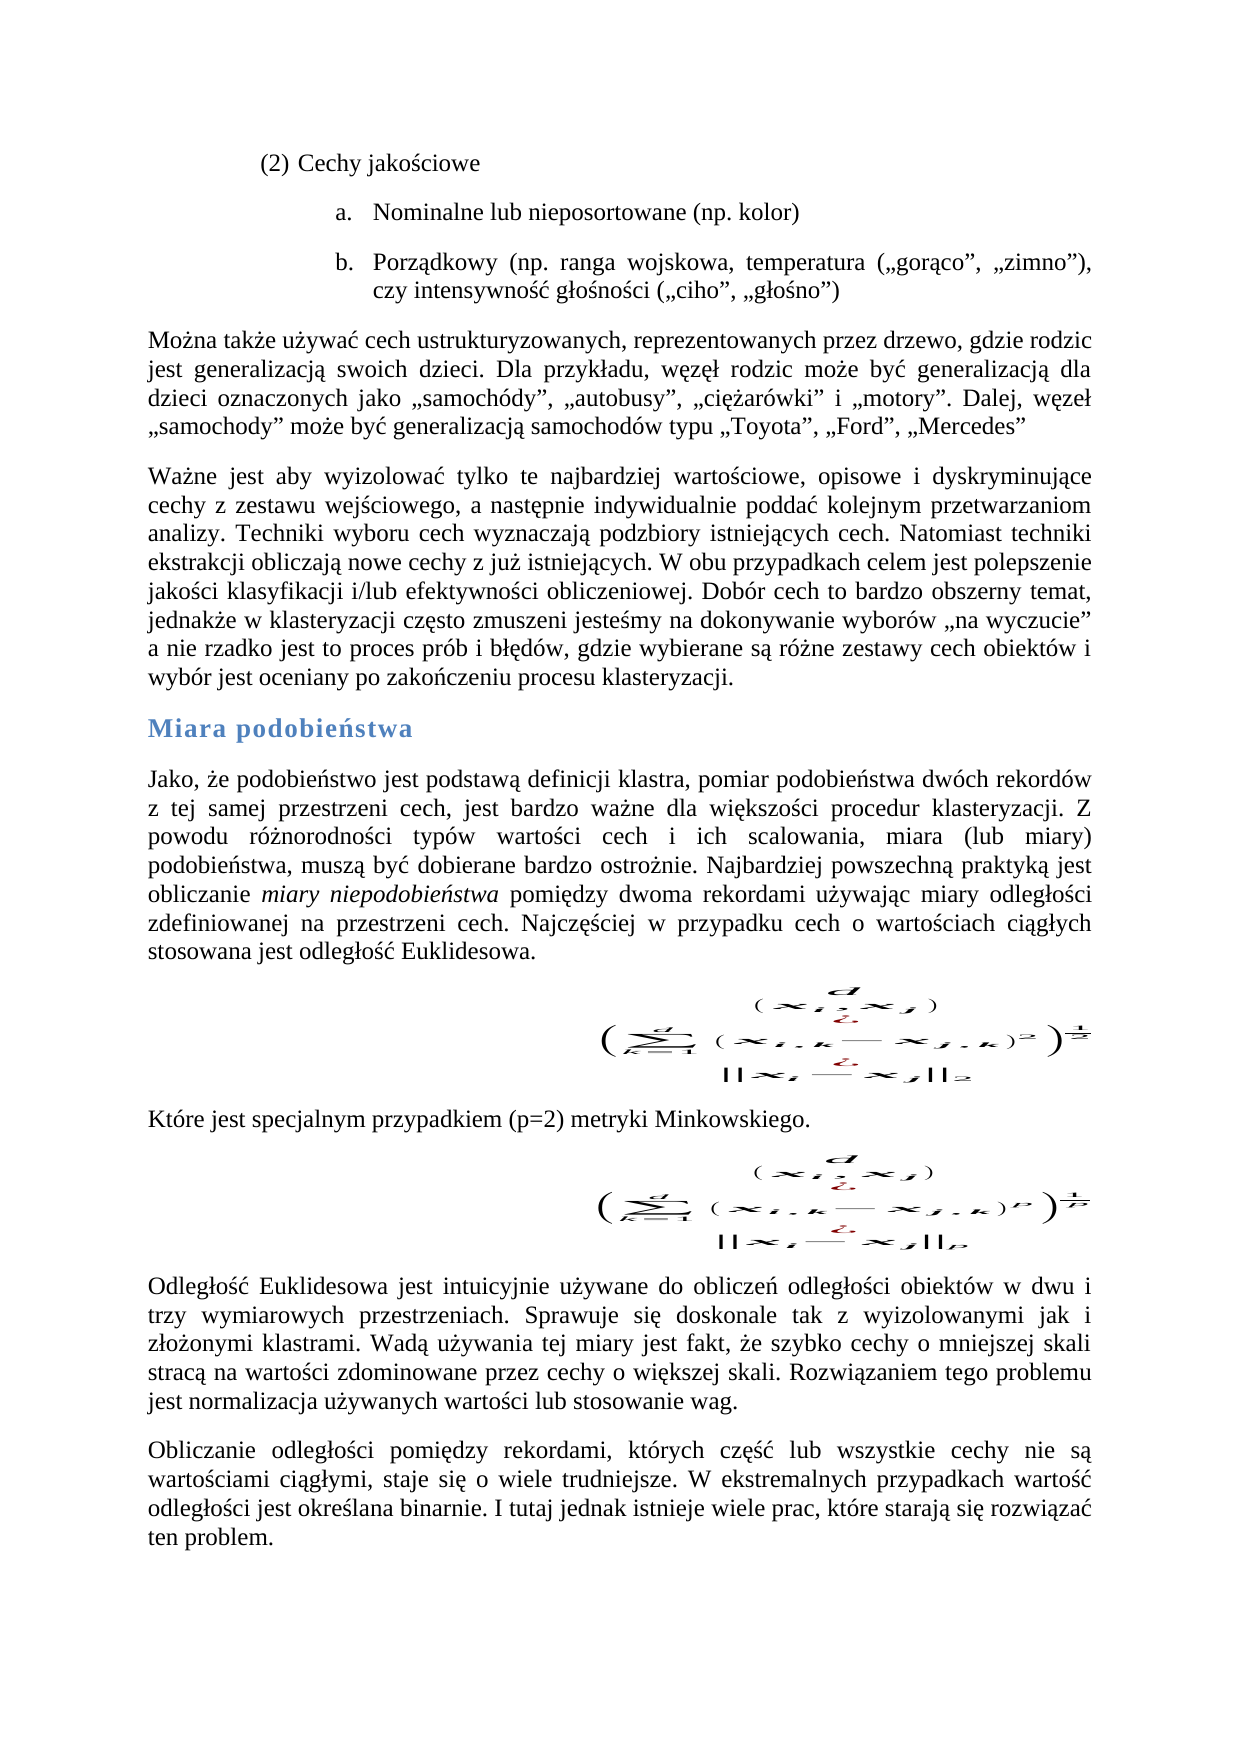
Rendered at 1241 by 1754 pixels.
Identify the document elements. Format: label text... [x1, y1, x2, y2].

list Porządkowy (np. ranga wojskowa, temperatura („gorąco”, „zimno”), czy intensywność głośności („ciho”, „głośno”) [335, 247, 1092, 304]
text Odległość Euklidesowa jest intuicyjnie używane do obliczeń odległości obiektów w dwu i trzy wymiarowych przestrzeniach. Sprawuje się doskonale tak z wyizolowanymi jak i złożonymi klastrami. Wadą używania tej miary jest fakt, że szybko cechy o mniejszej skali stracą na wartości zdominowane przez cechy o większej skali. Rozwiązaniem tego problemu jest normalizacja używanych wartości lub stosowanie wag. [148, 1271, 1092, 1415]
text Jako, że podobieństwo jest podstawą definicji klastra, pomiar podobieństwa dwóch rekordów z tej samej przestrzeni cech, jest bardzo ważne dla większości procedur klasteryzacji. Z powodu różnorodności typów wartości cech i ich scalowania, miara (lub miary) podobieństwa, muszą być dobierane bardzo ostrożnie. Najbardziej powszechną praktyką jest obliczanie miary niepodobieństwa pomiędzy dwoma rekordami używając miary odległości zdefiniowanej na przestrzeni cech. Najczęściej w przypadku cech o wartościach ciągłych stosowana jest odległość Euklidesowa. [148, 764, 1092, 965]
list Cechy jakościowe [260, 148, 1092, 176]
text Które jest specjalnym przypadkiem (p=2) metryki Minkowskiego. [148, 1104, 1092, 1132]
list Nominalne lub nieposortowane (np. kolor) [335, 197, 1092, 226]
text Ważne jest aby wyizolować tylko te najbardziej wartościowe, opisowe i dyskryminujące cechy z zestawu wejściowego, a następnie indywidualnie poddać kolejnym przetwarzaniom analizy. Techniki wyboru cech wyznaczają podzbiory istniejących cech. Natomiast techniki ekstrakcji obliczają nowe cechy z już istniejących. W obu przypadkach celem jest polepszenie jakości klasyfikacji i/lub efektywności obliczeniowej. Dobór cech to bardzo obszerny temat, jednakże w klasteryzacji często zmuszeni jesteśmy na dokonywanie wyborów „na wyczucie” a nie rzadko jest to proces prób i błędów, gdzie wybierane są różne zestawy cech obiektów i wybór jest oceniany po zakończeniu procesu klasteryzacji. [148, 461, 1092, 691]
text Można także używać cech ustrukturyzowanych, reprezentowanych przez drzewo, gdzie rodzic jest generalizacją swoich dzieci. Dla przykładu, węzęł rodzic może być generalizacją dla dzieci oznaczonych jako „samochódy”, „autobusy”, „ciężarówki” i „motory”. Dalej, węzeł „samochody” może być generalizacją samochodów typu „Toyota”, „Ford”, „Mercedes” [148, 325, 1092, 440]
text Miara podobieństwa [148, 712, 1092, 743]
text Obliczanie odległości pomiędzy rekordami, których część lub wszystkie cechy nie są wartościami ciągłymi, staje się o wiele trudniejsze. W ekstremalnych przypadkach wartość odległości jest określana binarnie. I tutaj jednak istnieje wiele prac, które starają się rozwiązać ten problem. [148, 1436, 1092, 1551]
